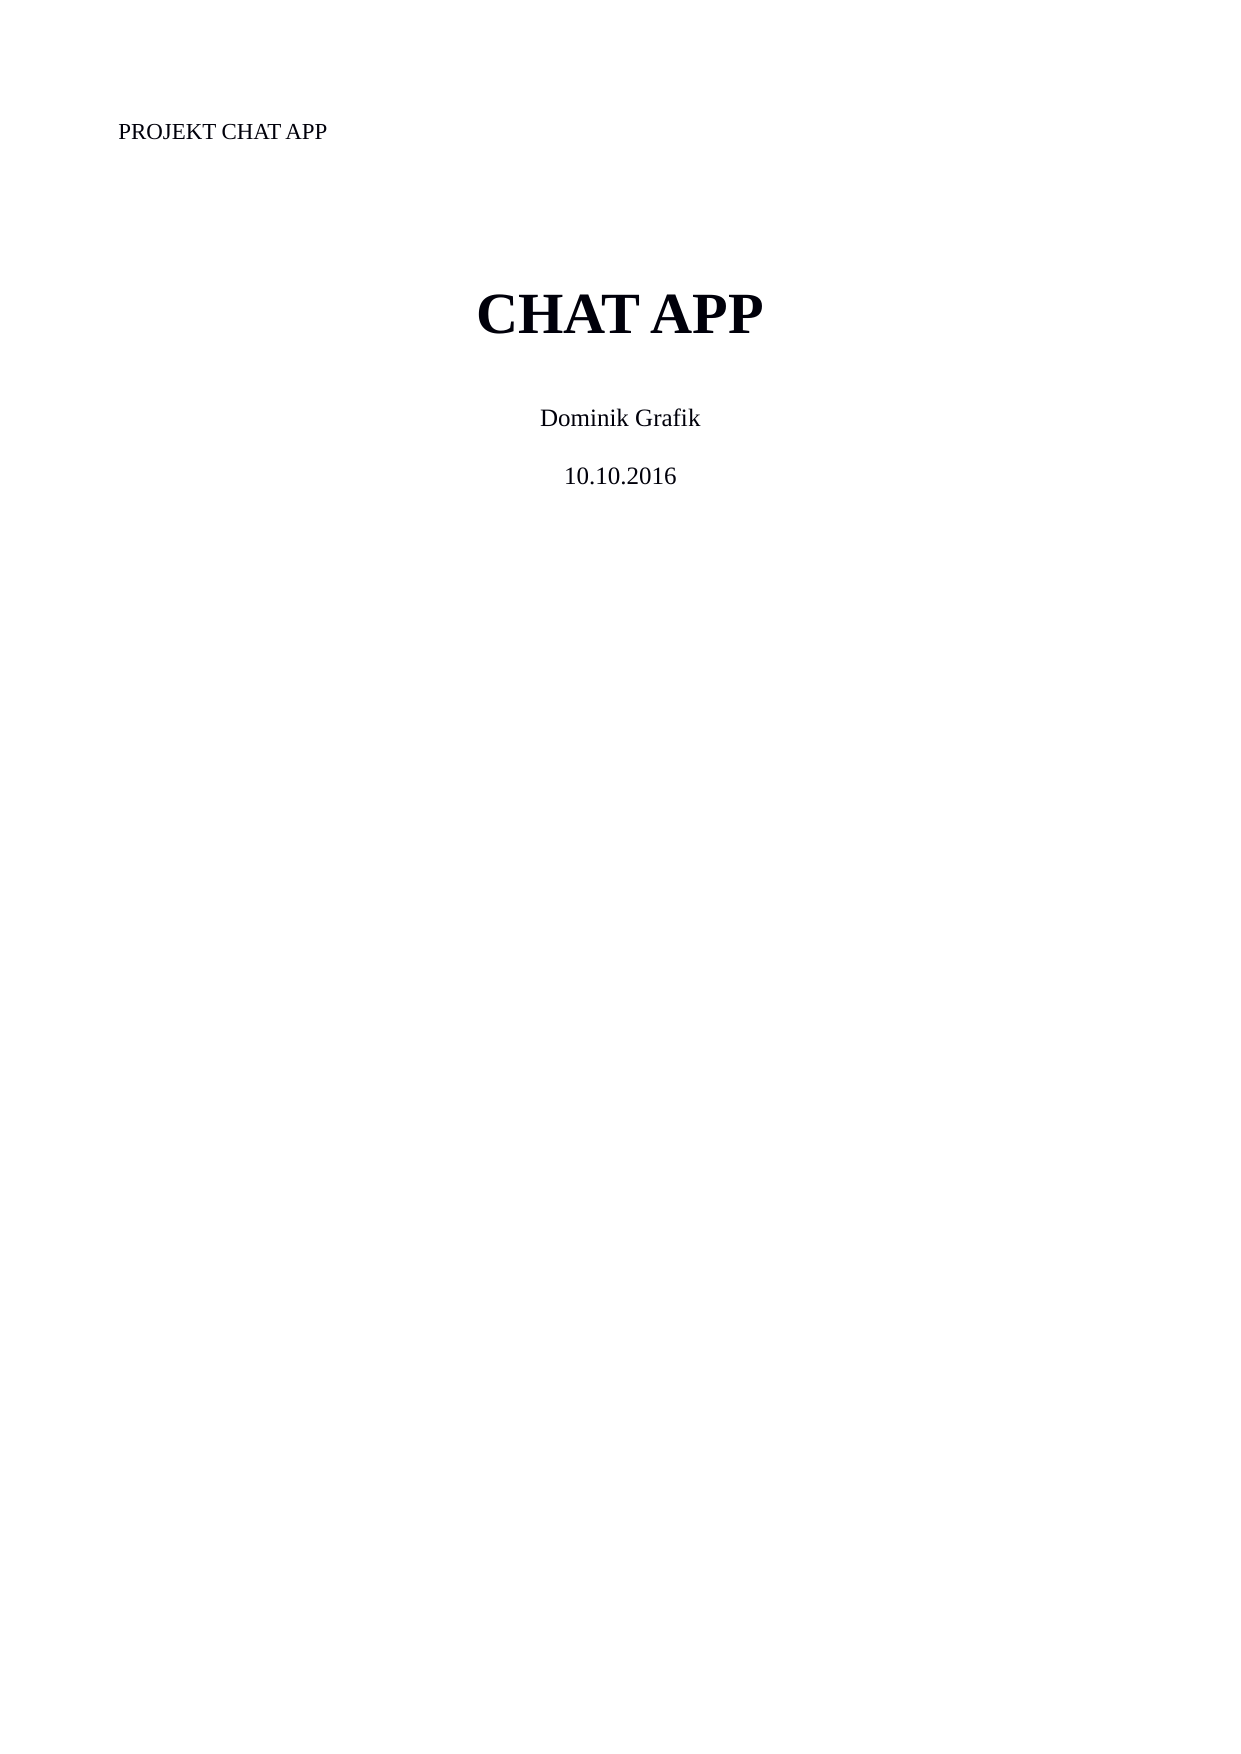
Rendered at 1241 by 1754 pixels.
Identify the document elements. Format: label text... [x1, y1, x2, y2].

text PROJEKT CHAT APP [118, 118, 1122, 144]
text CHAT APP [118, 279, 1122, 346]
text Dominik Grafik [118, 403, 1122, 432]
text 10.10.2016 [118, 461, 1122, 489]
